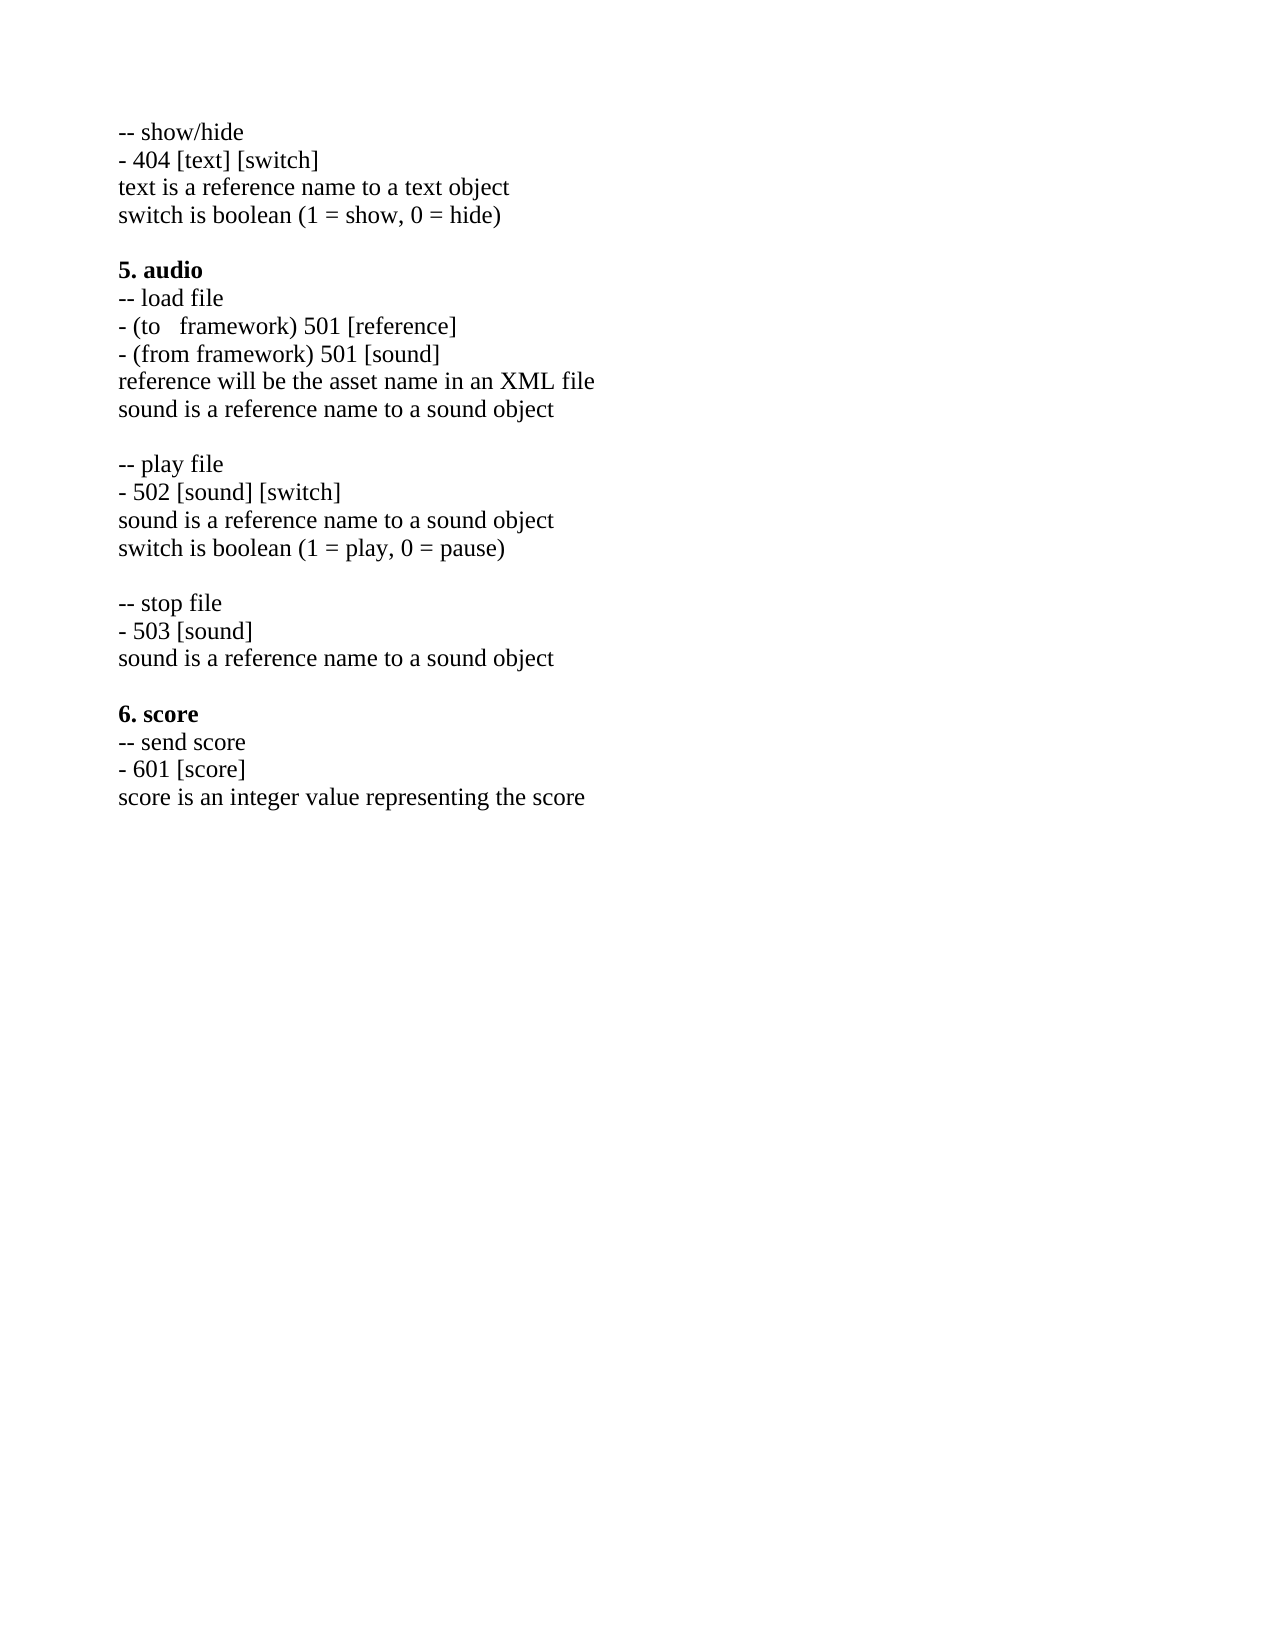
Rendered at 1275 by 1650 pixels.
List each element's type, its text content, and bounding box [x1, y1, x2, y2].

text 5. audio [118, 257, 1157, 284]
text - (from framework) 501 [sound] [118, 340, 1157, 367]
text sound is a reference name to a sound object [118, 506, 1157, 534]
text reference will be the asset name in an XML file [118, 367, 1157, 395]
text - 503 [sound] [118, 617, 1157, 644]
text -- play file [118, 451, 1157, 478]
text score is an integer value representing the score [118, 783, 1157, 811]
text -- stop file [118, 589, 1157, 617]
text sound is a reference name to a sound object [118, 395, 1157, 423]
text switch is boolean (1 = play, 0 = pause) [118, 534, 1157, 561]
text switch is boolean (1 = show, 0 = hide) [118, 201, 1157, 229]
text - 601 [score] [118, 755, 1157, 783]
text - (to framework) 501 [reference] [118, 312, 1157, 340]
text -- send score [118, 728, 1157, 755]
text -- show/hide [118, 118, 1157, 146]
text text is a reference name to a text object [118, 173, 1157, 201]
text - 502 [sound] [switch] [118, 478, 1157, 506]
text -- load file [118, 284, 1157, 312]
text sound is a reference name to a sound object [118, 644, 1157, 672]
text 6. score [118, 700, 1157, 728]
text - 404 [text] [switch] [118, 146, 1157, 173]
